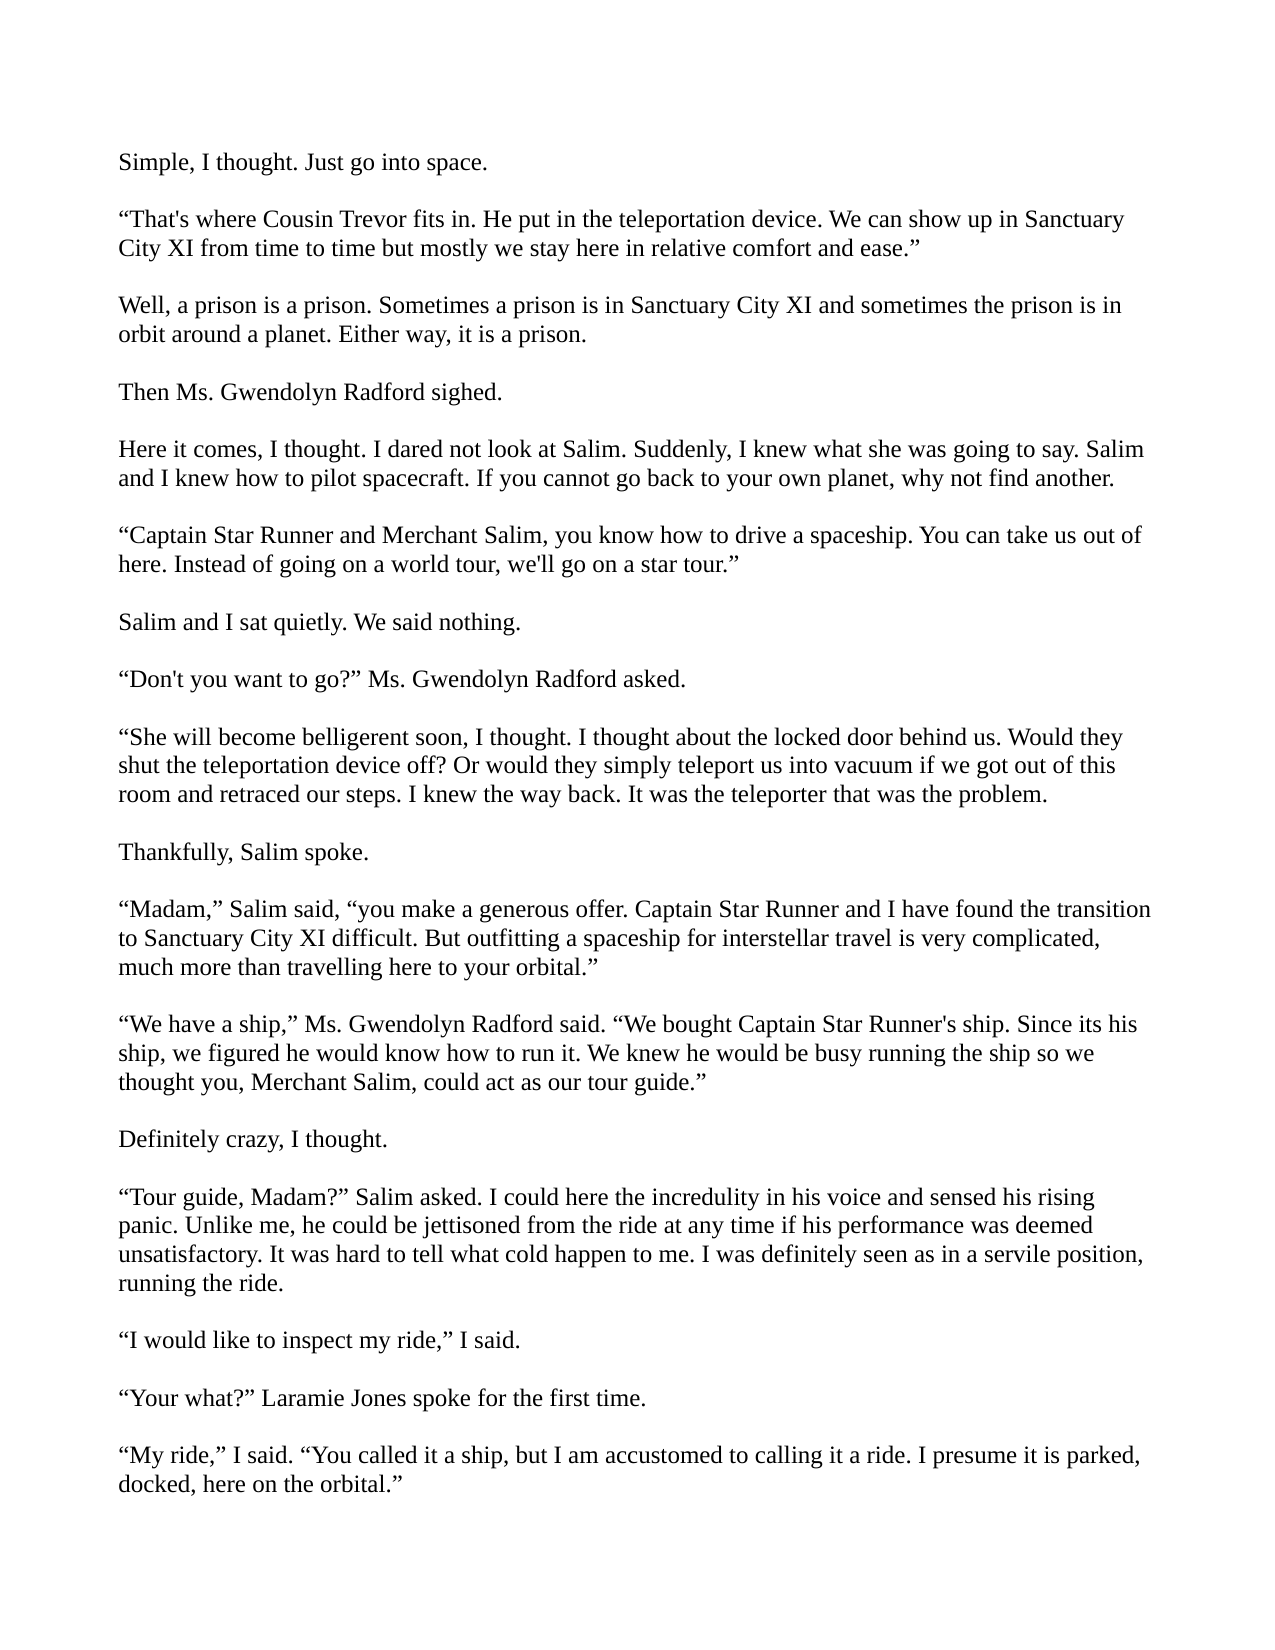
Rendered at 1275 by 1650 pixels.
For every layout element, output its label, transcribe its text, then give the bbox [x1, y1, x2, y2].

text Definitely crazy, I thought. [118, 1124, 1157, 1153]
text “Don't you want to go?” Ms. Gwendolyn Radford asked. [118, 664, 1157, 693]
text Then Ms. Gwendolyn Radford sighed. [118, 377, 1157, 406]
text Here it comes, I thought. I dared not look at Salim. Suddenly, I knew what she was going to say. Salim and I knew how to pilot spacecraft. If you cannot go back to your own planet, why not find another. [118, 434, 1157, 492]
text “Madam,” Salim said, “you make a generous offer. Captain Star Runner and I have found the transition to Sanctuary City XI difficult. But outfitting a spaceship for interstellar travel is very complicated, much more than travelling here to your orbital.” [118, 894, 1157, 981]
text “Your what?” Laramie Jones spoke for the first time. [118, 1383, 1157, 1412]
text Salim and I sat quietly. We said nothing. [118, 607, 1157, 636]
text “Tour guide, Madam?” Salim asked. I could here the incredulity in his voice and sensed his rising panic. Unlike me, he could be jettisoned from the ride at any time if his performance was deemed unsatisfactory. It was hard to tell what cold happen to me. I was definitely seen as in a servile position, running the ride. [118, 1182, 1157, 1297]
text Simple, I thought. Just go into space. [118, 147, 1157, 176]
text “That's where Cousin Trevor fits in. He put in the teleportation device. We can show up in Sanctuary City XI from time to time but mostly we stay here in relative comfort and ease.” [118, 204, 1157, 262]
text “She will become belligerent soon, I thought. I thought about the locked door behind us. Would they shut the teleportation device off? Or would they simply teleport us into vacuum if we got out of this room and retraced our steps. I knew the way back. It was the teleporter that was the problem. [118, 722, 1157, 808]
text “Captain Star Runner and Merchant Salim, you know how to drive a spaceship. You can take us out of here. Instead of going on a world tour, we'll go on a star tour.” [118, 521, 1157, 578]
text Well, a prison is a prison. Sometimes a prison is in Sanctuary City XI and sometimes the prison is in orbit around a planet. Either way, it is a prison. [118, 291, 1157, 348]
text “We have a ship,” Ms. Gwendolyn Radford said. “We bought Captain Star Runner's ship. Since its his ship, we figured he would know how to run it. We knew he would be busy running the ship so we thought you, Merchant Salim, could act as our tour guide.” [118, 1009, 1157, 1096]
text “My ride,” I said. “You called it a ship, but I am accustomed to calling it a ride. I presume it is parked, docked, here on the orbital.” [118, 1441, 1157, 1498]
text Thankfully, Salim spoke. [118, 837, 1157, 866]
text “I would like to inspect my ride,” I said. [118, 1326, 1157, 1354]
